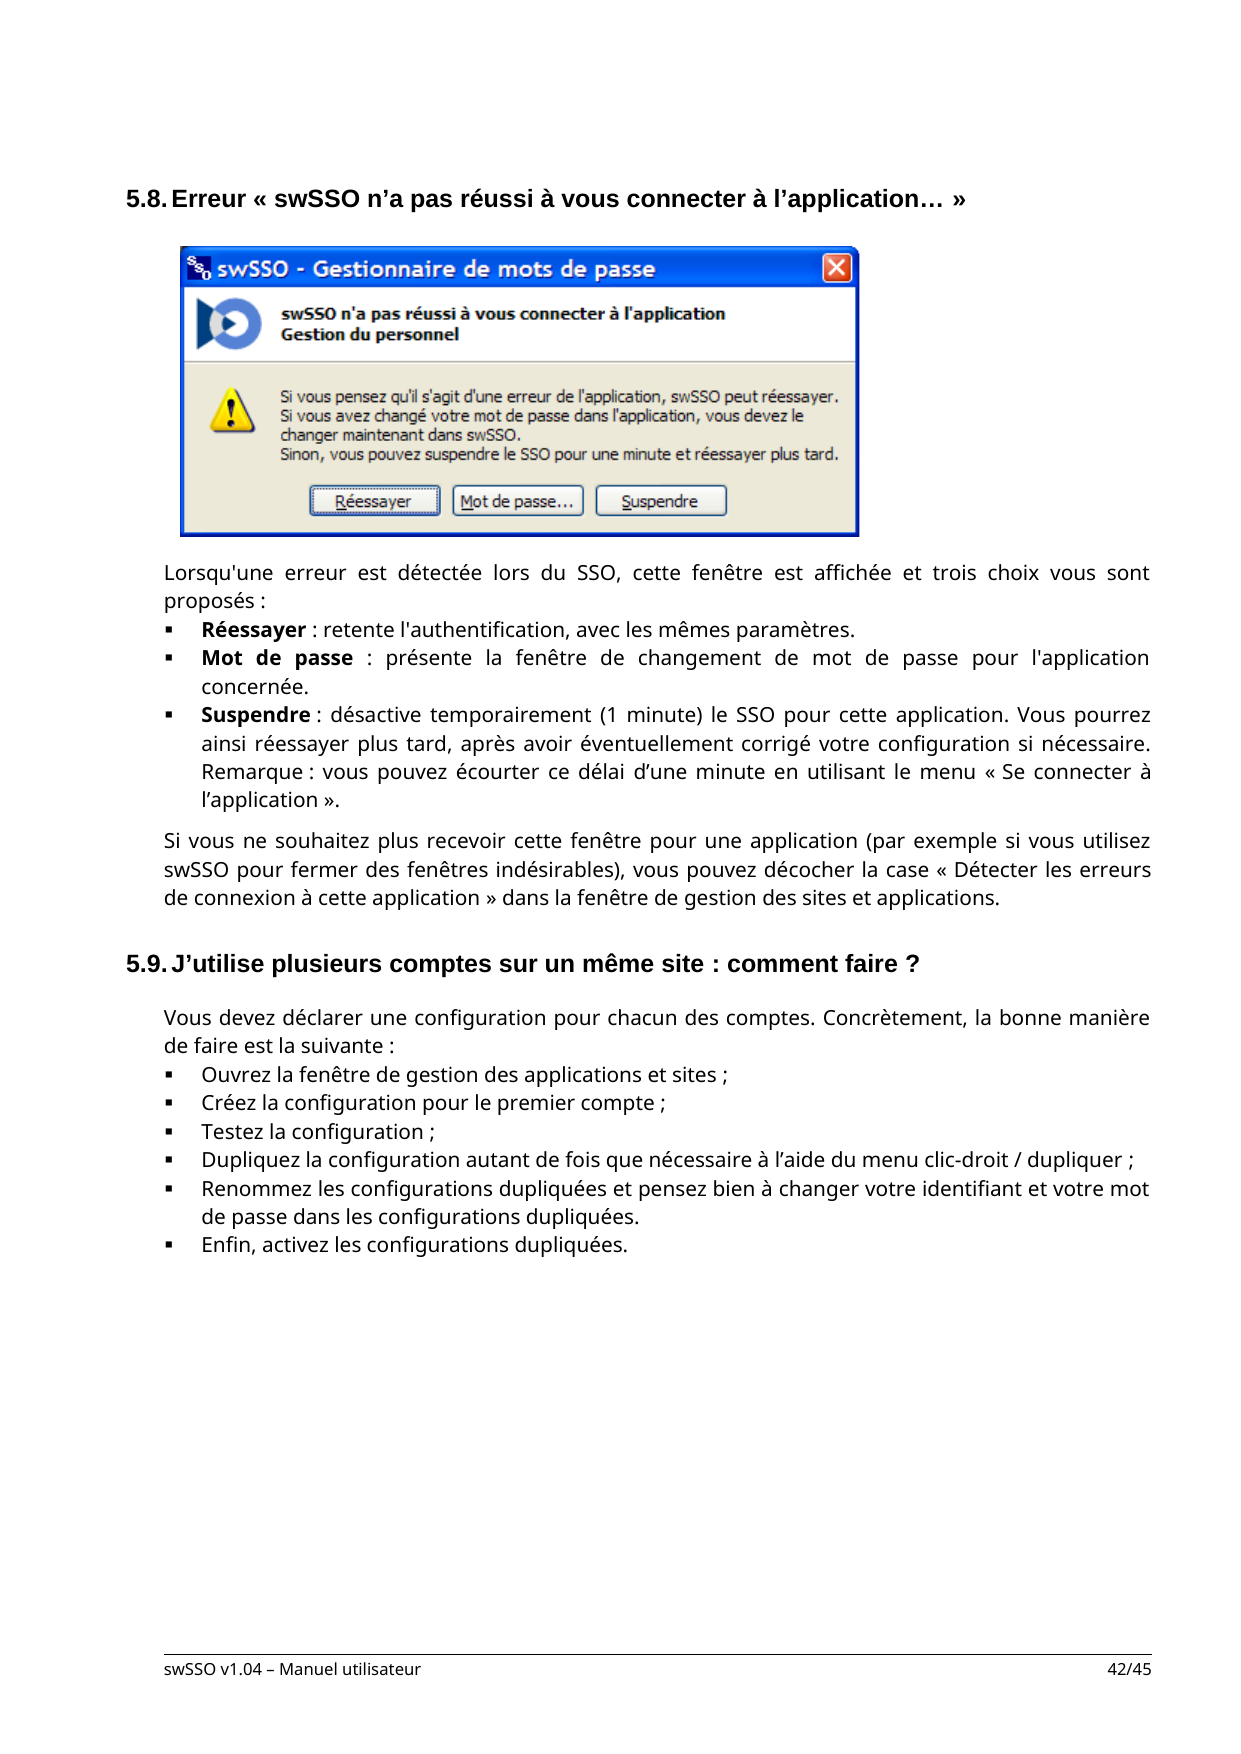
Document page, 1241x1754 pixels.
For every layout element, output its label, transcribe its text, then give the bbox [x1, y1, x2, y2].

text Lorsqu'une erreur est détectée lors du SSO, cette fenêtre est affichée et trois choix vous sont proposés : [164, 558, 1152, 615]
picture [180, 246, 860, 537]
text Vous devez déclarer une configuration pour chacun des comptes. Concrètement, la bonne manière de faire est la suivante : [164, 1003, 1152, 1060]
list Ouvrez la fenêtre de gestion des applications et sites ; [164, 1060, 1152, 1088]
list Suspendre : désactive temporairement (1 minute) le SSO pour cette application. Vous pourrez ainsi réessayer plus tard, après avoir éventuellement corrigé votre configuration si nécessaire. Remarque : vous pouvez écourter ce délai d’une minute en utilisant le menu « Se connecter à l’application ». [164, 700, 1152, 814]
list Enfin, activez les configurations dupliquées. [164, 1231, 1152, 1259]
list Mot de passe : présente la fenêtre de changement de mot de passe pour l'application concernée. [164, 643, 1152, 700]
list Testez la configuration ; [164, 1117, 1152, 1145]
subtitle J’utilise plusieurs comptes sur un même site : comment faire ? [126, 949, 1152, 978]
list Renommez les configurations dupliquées et pensez bien à changer votre identifiant et votre mot de passe dans les configurations dupliquées. [164, 1174, 1152, 1231]
text Si vous ne souhaitez plus recevoir cette fenêtre pour une application (par exemple si vous utilisez swSSO pour fermer des fenêtres indésirables), vous pouvez décocher la case « Détecter les erreurs de connexion à cette application » dans la fenêtre de gestion des sites et applications. [164, 827, 1152, 912]
subtitle Erreur « swSSO n’a pas réussi à vous connecter à l’application… » [126, 184, 1152, 213]
list Dupliquez la configuration autant de fois que nécessaire à l’aide du menu clic-droit / dupliquer ; [164, 1145, 1152, 1174]
list Créez la configuration pour le premier compte ; [164, 1088, 1152, 1117]
list Réessayer : retente l'authentification, avec les mêmes paramètres. [164, 615, 1152, 643]
